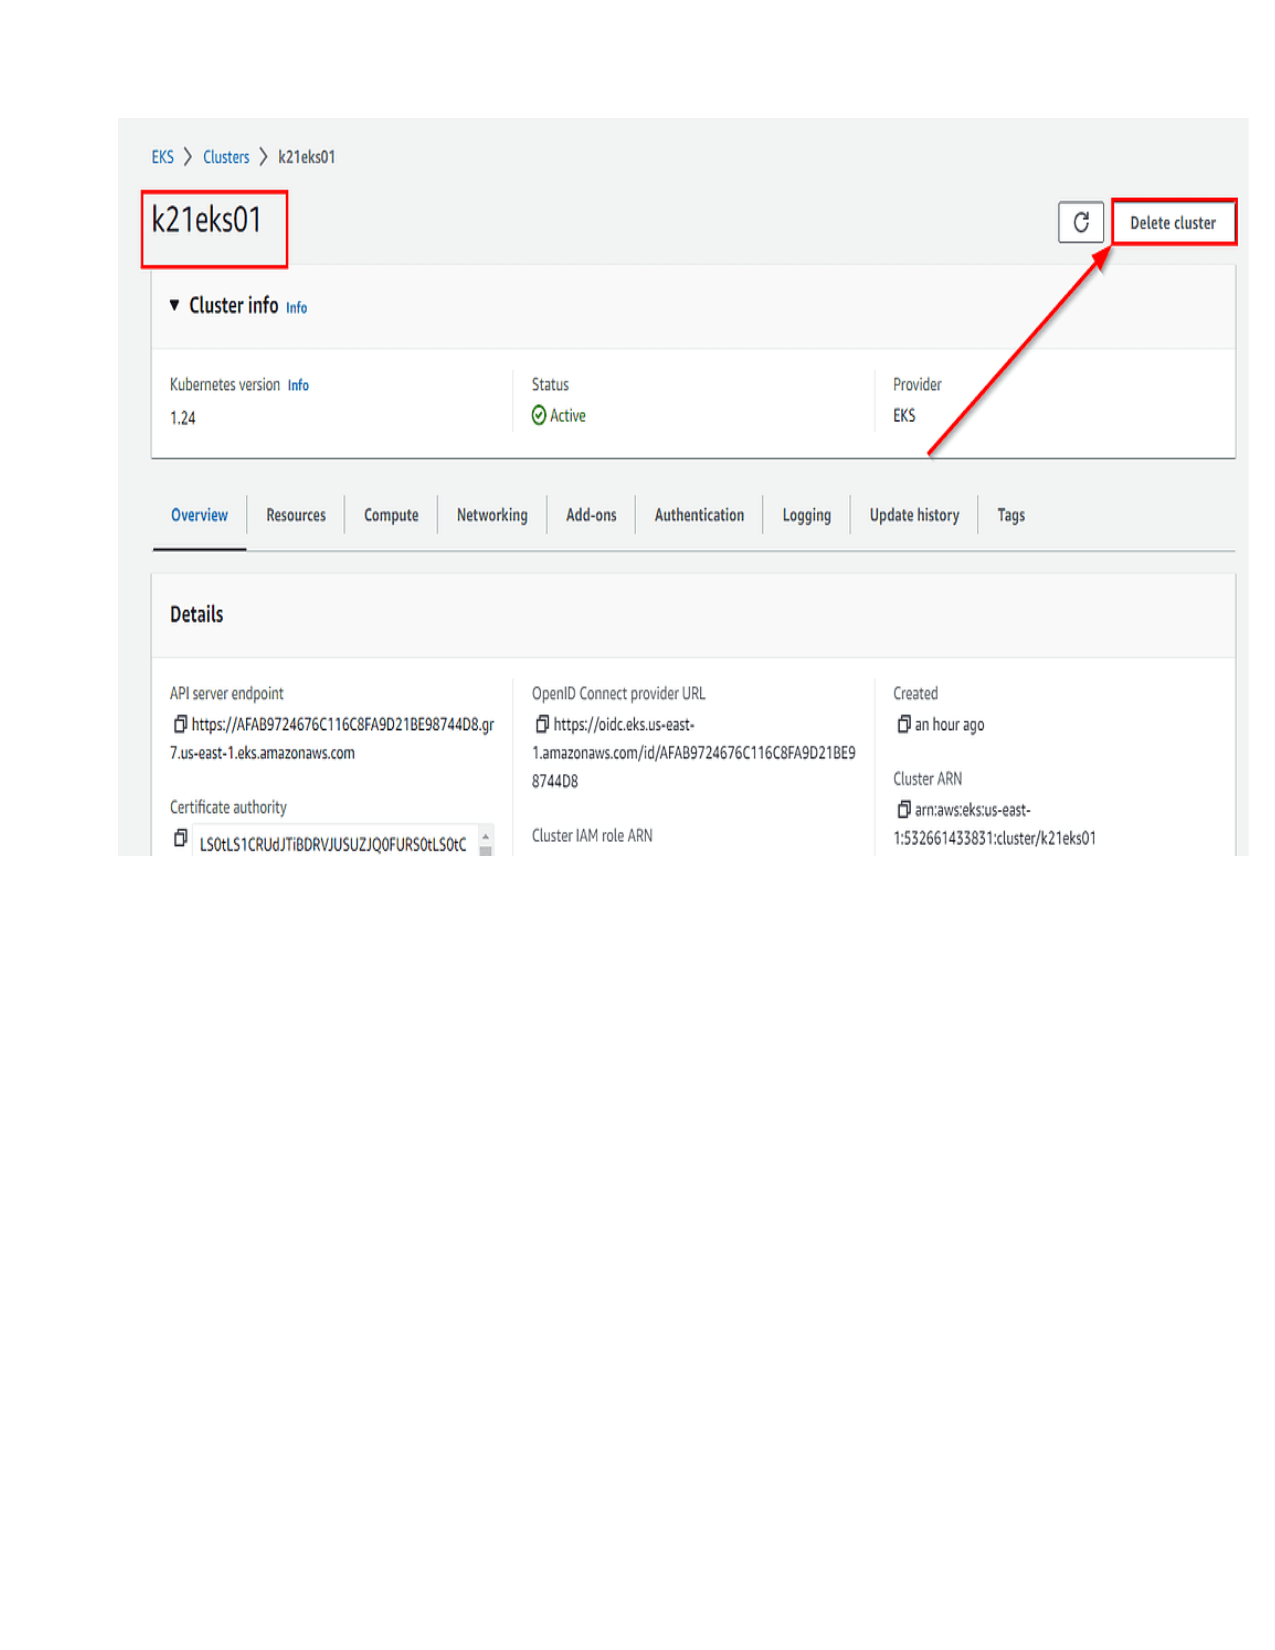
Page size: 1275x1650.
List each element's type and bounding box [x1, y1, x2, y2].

picture [118, 118, 1249, 856]
